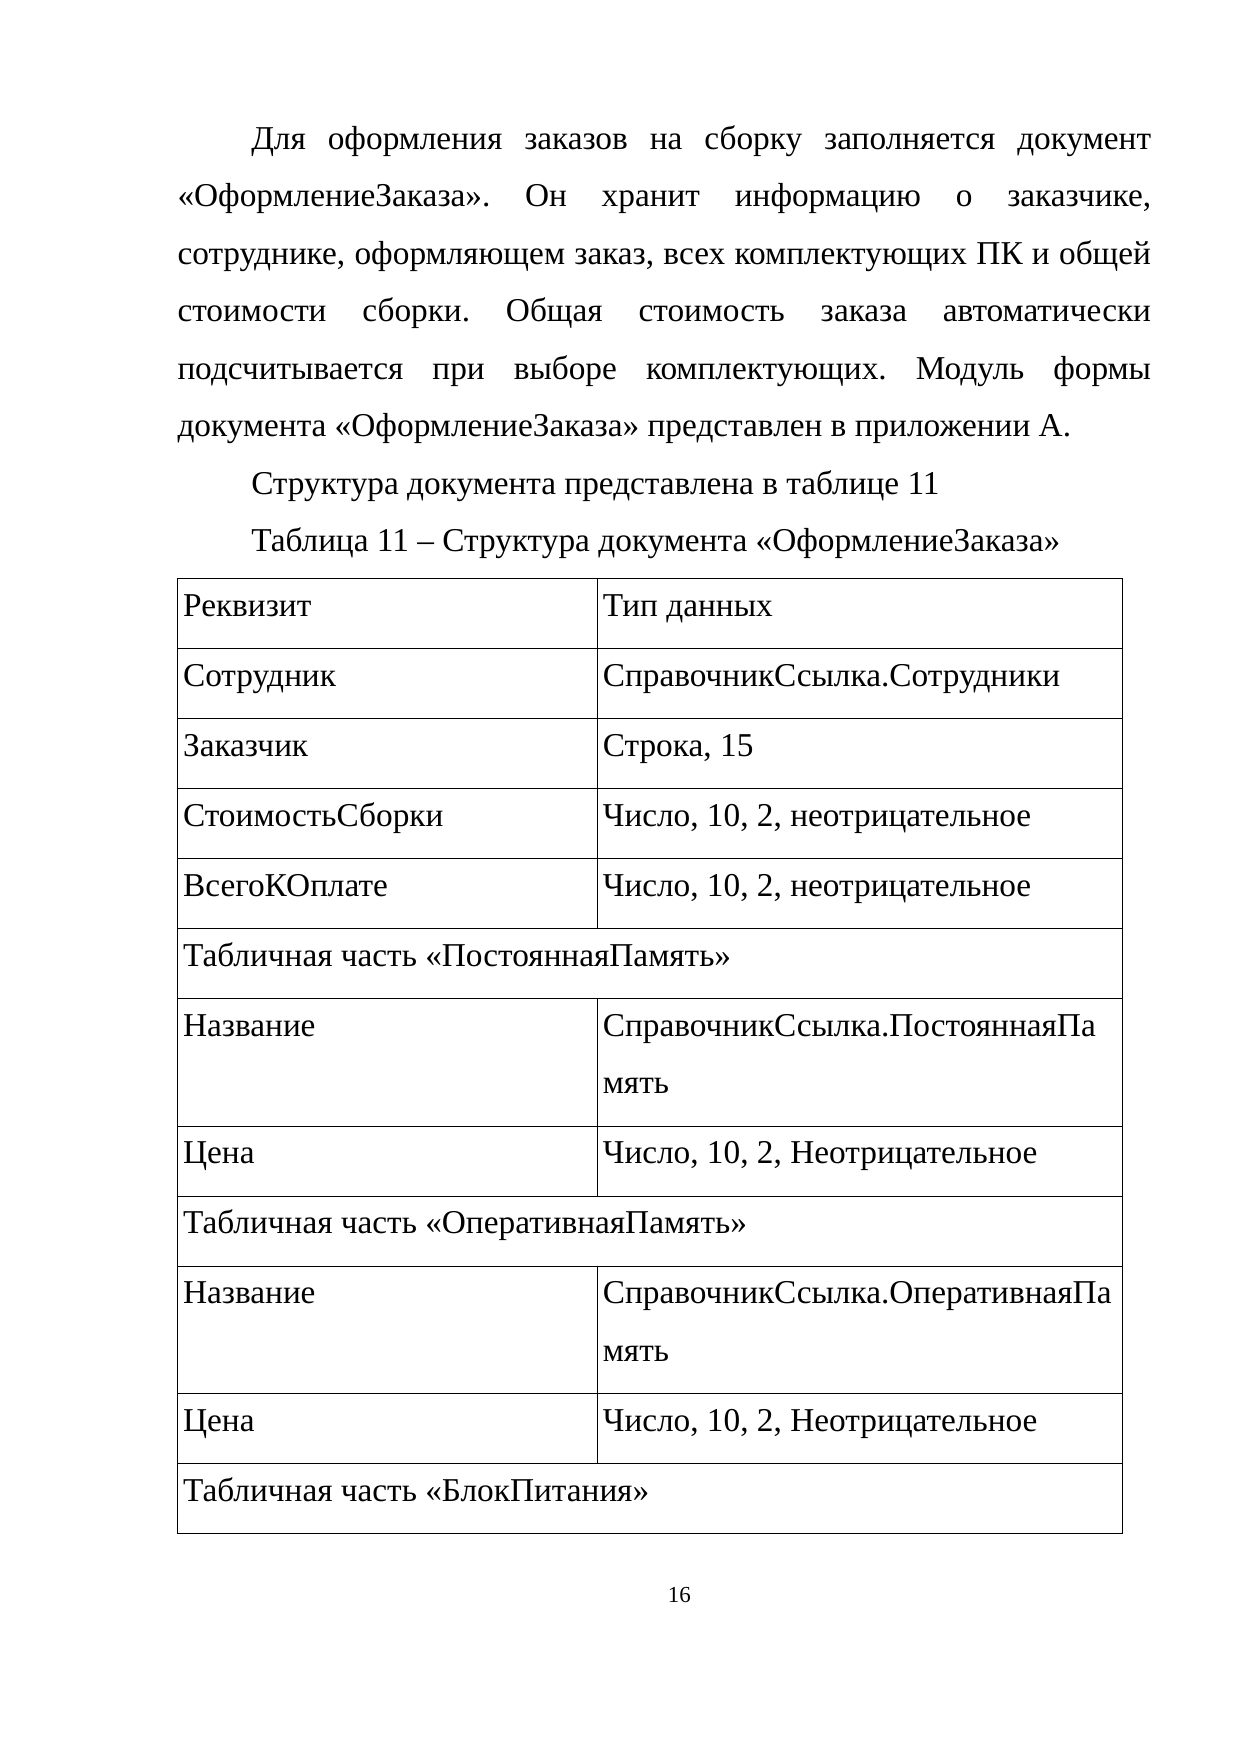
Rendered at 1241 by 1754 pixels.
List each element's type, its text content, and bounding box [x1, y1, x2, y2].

table_cell Табличная часть «БлокПитания» [178, 1464, 1122, 1533]
table_cell Табличная часть «ОперативнаяПамять» [178, 1197, 1122, 1266]
table_cell Цена [178, 1127, 597, 1196]
table_cell Название [178, 1267, 597, 1393]
table_cell Число, 10, 2, неотрицательное [598, 859, 1122, 928]
table_cell Число, 10, 2, Неотрицательное [598, 1127, 1122, 1196]
table_cell Название [178, 999, 597, 1126]
table_cell СправочникСсылка.ОперативнаяПамять [598, 1267, 1122, 1393]
table_cell Табличная часть «ПостояннаяПамять» [178, 929, 1122, 998]
table_cell Цена [178, 1394, 597, 1463]
table_cell СправочникСсылка.ПостояннаяПамять [598, 999, 1122, 1126]
table_cell Сотрудник [178, 649, 597, 718]
text Для оформления заказов на сборку заполняется документ «ОформлениеЗаказа». Он хранит информацию о заказчике, сотруднике, оформляющем заказ, всех комплектующих ПК и общей стоимости сборки. Общая стоимость заказа автоматически подсчитывается при выборе комплектующих. Модуль формы документа «ОформлениеЗаказа» представлен в приложении A. [177, 118, 1152, 444]
table_cell СправочникСсылка.Сотрудники [598, 649, 1122, 718]
text Таблица 11 – Структура документа «ОформлениеЗаказа» [177, 521, 1152, 559]
table_cell Заказчик [178, 719, 597, 788]
text Структура документа представлена в таблице 11 [177, 463, 1152, 501]
table_cell Число, 10, 2, неотрицательное [598, 789, 1122, 858]
table_cell СтоимостьСборки [178, 789, 597, 858]
table_cell Число, 10, 2, Неотрицательное [598, 1394, 1122, 1463]
table_header Тип данных [598, 579, 1122, 648]
table_cell ВсегоКОплате [178, 859, 597, 928]
table_header Реквизит [178, 579, 597, 648]
table_cell Строка, 15 [598, 719, 1122, 788]
